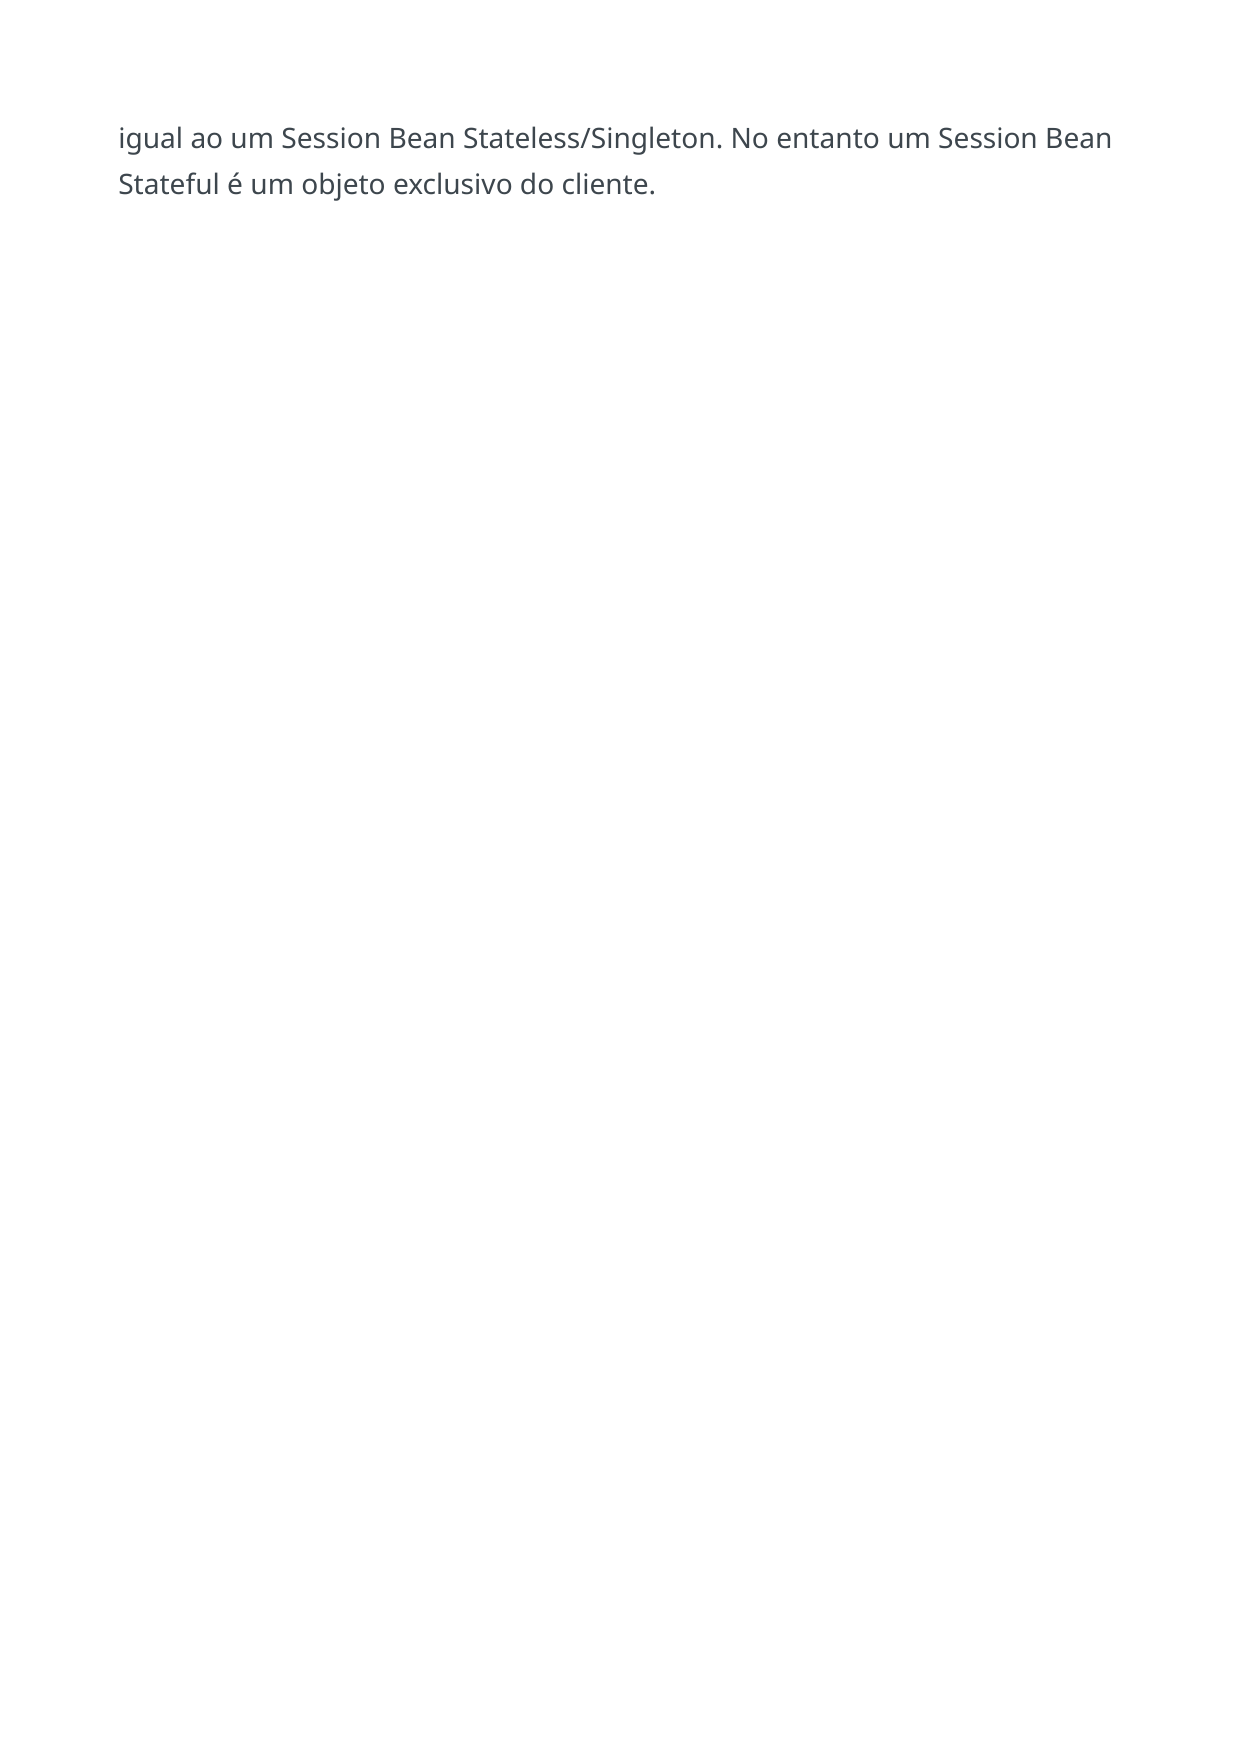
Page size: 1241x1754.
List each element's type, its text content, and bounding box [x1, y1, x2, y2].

text igual ao um Session Bean Stateless/Singleton. No entanto um Session Bean Stateful é um objeto exclusivo do cliente. [118, 118, 1122, 202]
